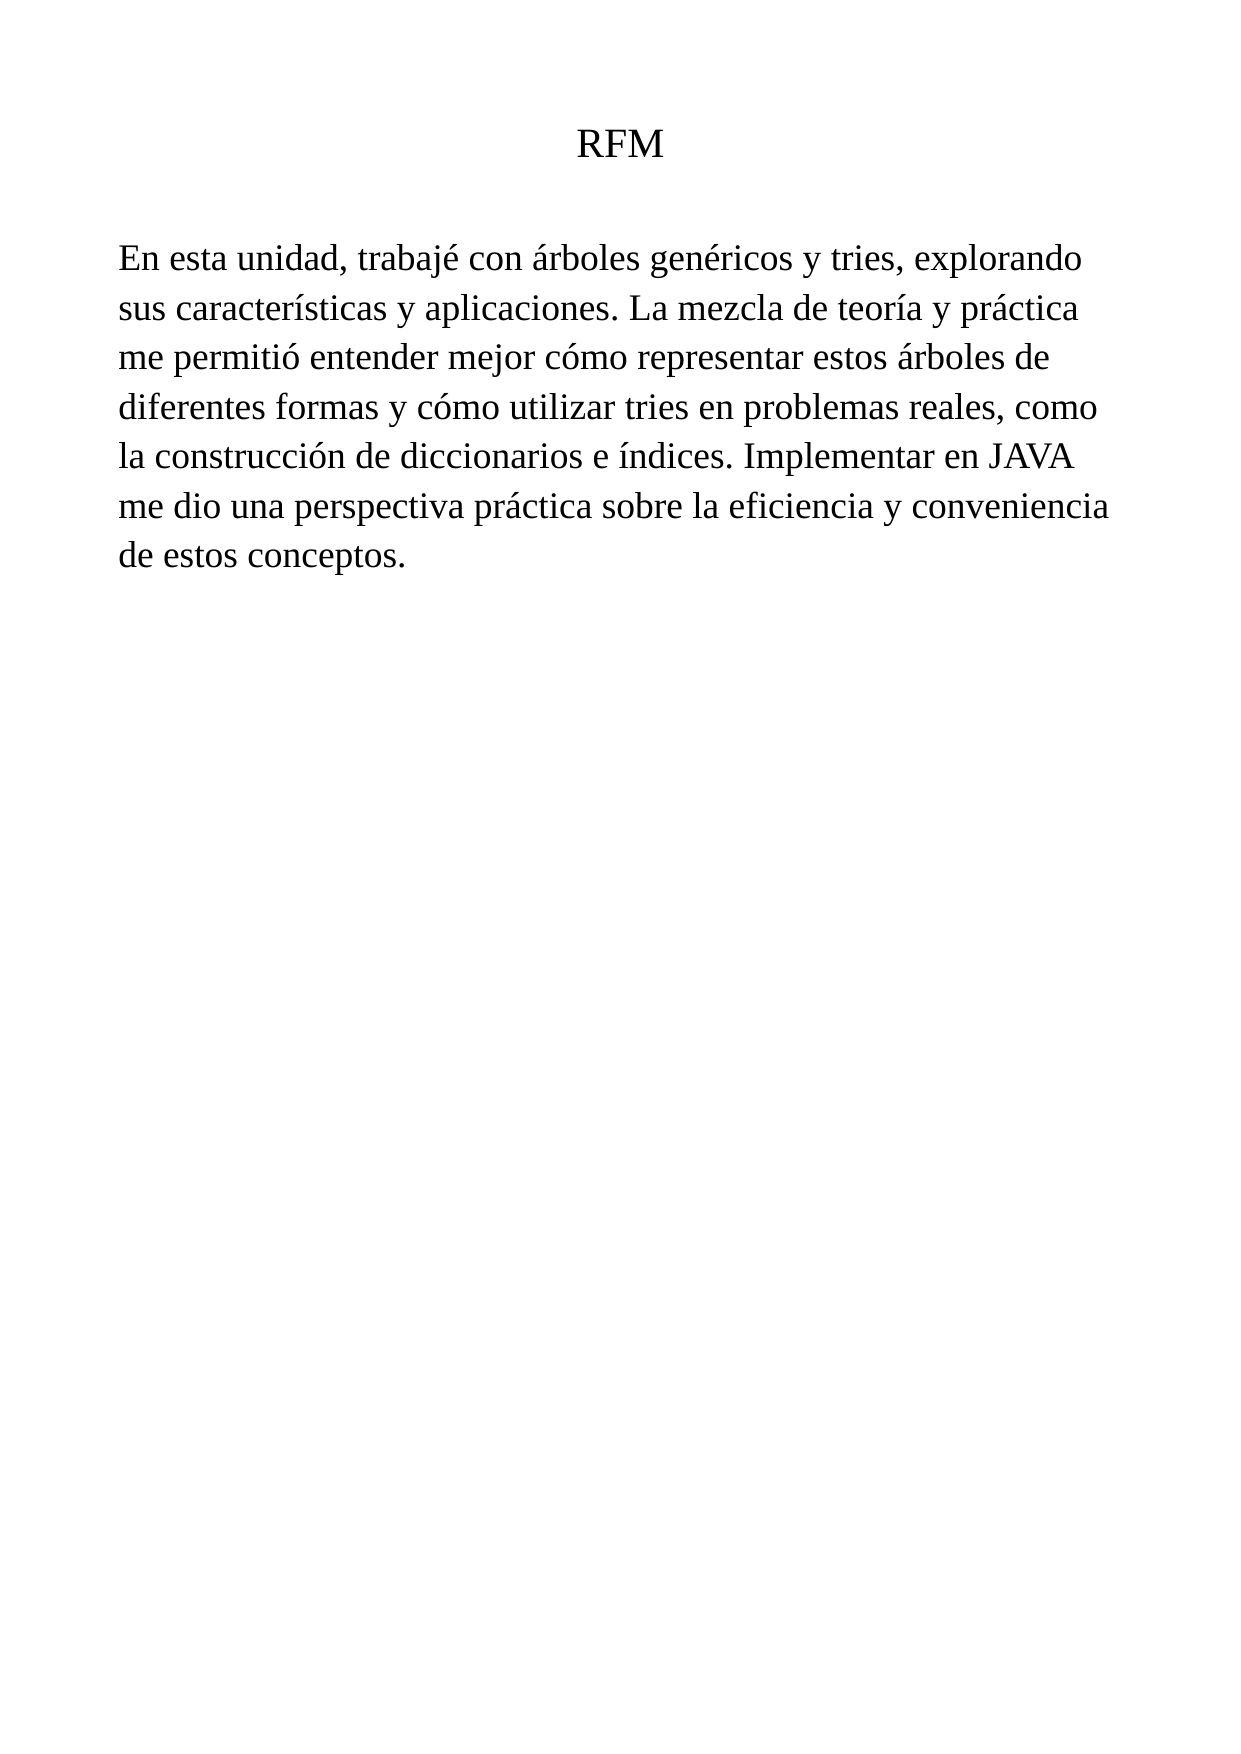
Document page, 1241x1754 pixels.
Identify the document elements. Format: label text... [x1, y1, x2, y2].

text En esta unidad, trabajé con árboles genéricos y tries, explorando sus características y aplicaciones. La mezcla de teoría y práctica me permitió entender mejor cómo representar estos árboles de diferentes formas y cómo utilizar tries en problemas reales, como la construcción de diccionarios e índices. Implementar en JAVA me dio una perspectiva práctica sobre la eficiencia y conveniencia de estos conceptos. [118, 235, 1122, 576]
text RFM [118, 118, 1122, 166]
